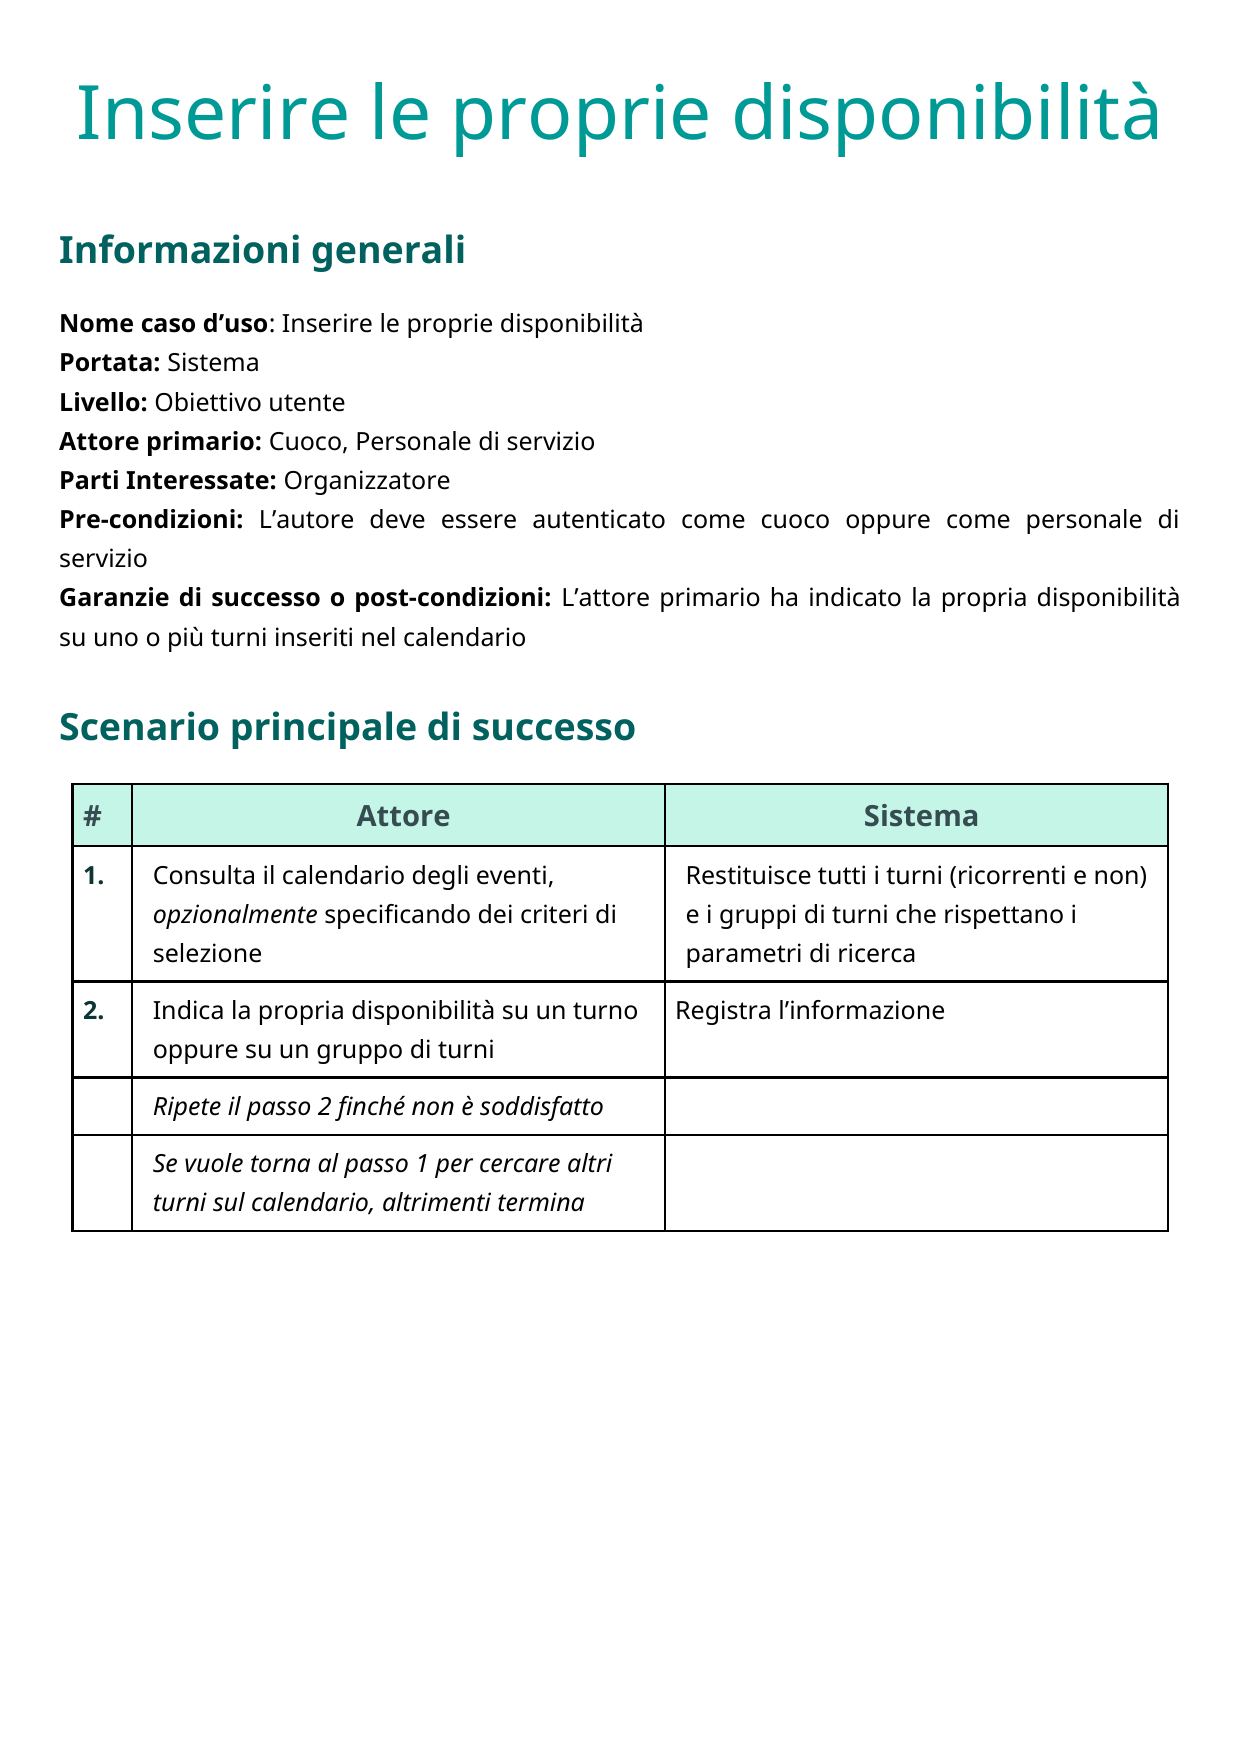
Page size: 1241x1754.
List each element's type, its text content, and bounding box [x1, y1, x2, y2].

text Livello: Obiettivo utente [59, 384, 1181, 418]
table_cell [666, 1136, 1167, 1229]
table_cell [666, 1079, 1167, 1133]
table_header Sistema [666, 785, 1167, 845]
table_cell Se vuole torna al passo 1 per cercare altri turni sul calendario, altrimenti termina [133, 1136, 664, 1229]
table_cell Consulta il calendario degli eventi, opzionalmente specificando dei criteri di selezione [133, 847, 664, 980]
text Pre-condizioni: L’autore deve essere autenticato come cuoco oppure come personale di servizio [59, 502, 1181, 575]
table_cell [74, 1079, 131, 1133]
text Portata: Sistema [59, 345, 1181, 379]
table_cell Registra l’informazione [666, 983, 1167, 1076]
subtitle Scenario principale di successo [59, 700, 1181, 751]
table_cell Restituisce tutti i turni (ricorrenti e non) e i gruppi di turni che rispettano i parametri di ricerca [666, 847, 1167, 980]
title Inserire le proprie disponibilità [59, 59, 1181, 161]
text Garanzie di successo o post-condizioni: L’attore primario ha indicato la propria disponibilità su uno o più turni inseriti nel calendario [59, 580, 1181, 653]
table_cell 1. [74, 847, 131, 980]
text Nome caso d’uso: Inserire le proprie disponibilità [59, 306, 1181, 340]
text Parti Interessate: Organizzatore [59, 463, 1181, 497]
table_cell 2. [74, 983, 131, 1076]
table_header # [74, 785, 131, 845]
table_cell [74, 1136, 131, 1229]
table_cell Ripete il passo 2 finché non è soddisfatto [133, 1079, 664, 1133]
table_cell Indica la propria disponibilità su un turno oppure su un gruppo di turni [133, 983, 664, 1076]
text Attore primario: Cuoco, Personale di servizio [59, 423, 1181, 457]
subtitle Informazioni generali [59, 224, 1181, 275]
table_header Attore [133, 785, 664, 845]
